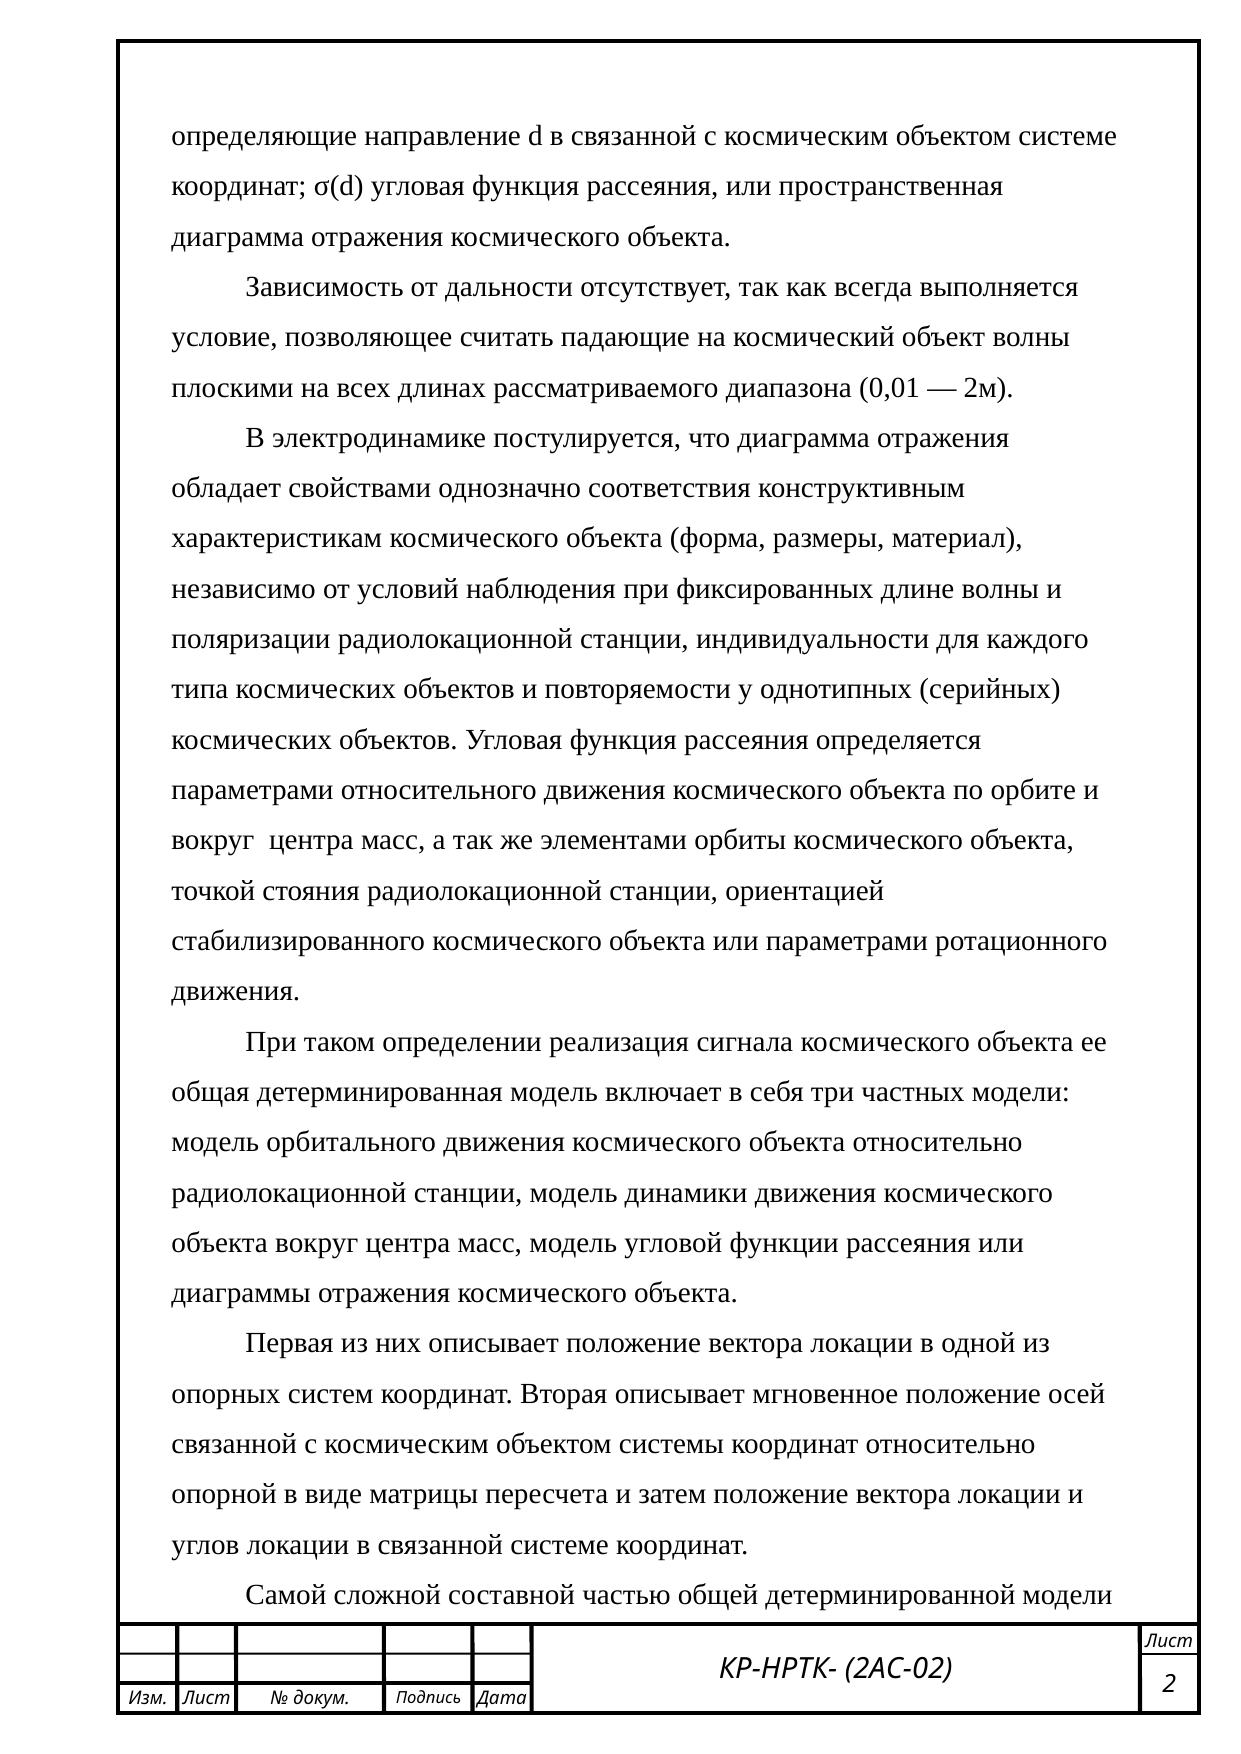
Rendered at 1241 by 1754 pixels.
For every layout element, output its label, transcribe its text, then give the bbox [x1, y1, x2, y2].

text При таком определении реализация сигнала космического объекта ее общая детерминированная модель включает в себя три частных модели: модель орбитального движения космического объекта относительно радиолокационной станции, модель динамики движения космического объекта вокруг центра масс, модель угловой функции рассеяния или диаграммы отражения космического объекта. [171, 1024, 1122, 1309]
text Первая из них описывает положение вектора локации в одной из опорных систем координат. Вторая описывает мгновенное положение осей связанной с космическим объектом системы координат относительно опорной в виде матрицы пересчета и затем положение вектора локации и углов локации в связанной системе координат. [171, 1326, 1122, 1560]
text определяющие направление d в связанной с космическим объектом системе координат; σ(d) угловая функция рассеяния, или пространственная диаграмма отражения космического объекта. [171, 118, 1122, 252]
text В электродинамике постулируется, что диаграмма отражения обладает свойствами однозначно соответствия конструктивным характеристикам космического объекта (форма, размеры, материал), независимо от условий наблюдения при фиксированных длине волны и поляризации радиолокационной станции, индивидуальности для каждого типа космических объектов и повторяемости у однотипных (серийных) космических объектов. Угловая функция рассеяния определяется параметрами относительного движения космического объекта по орбите и вокруг центра масс, а так же элементами орбиты космического объекта, точкой стояния радиолокационной станции, ориентацией стабилизированного космического объекта или параметрами ротационного движения. [171, 420, 1122, 1007]
text Самой сложной составной частью общей детерминированной модели [171, 1577, 1122, 1611]
text Зависимость от дальности отсутствует, так как всегда выполняется условие, позволяющее считать падающие на космический объект волны плоскими на всех длинах рассматриваемого диапазона (0,01 — 2м). [171, 269, 1122, 403]
